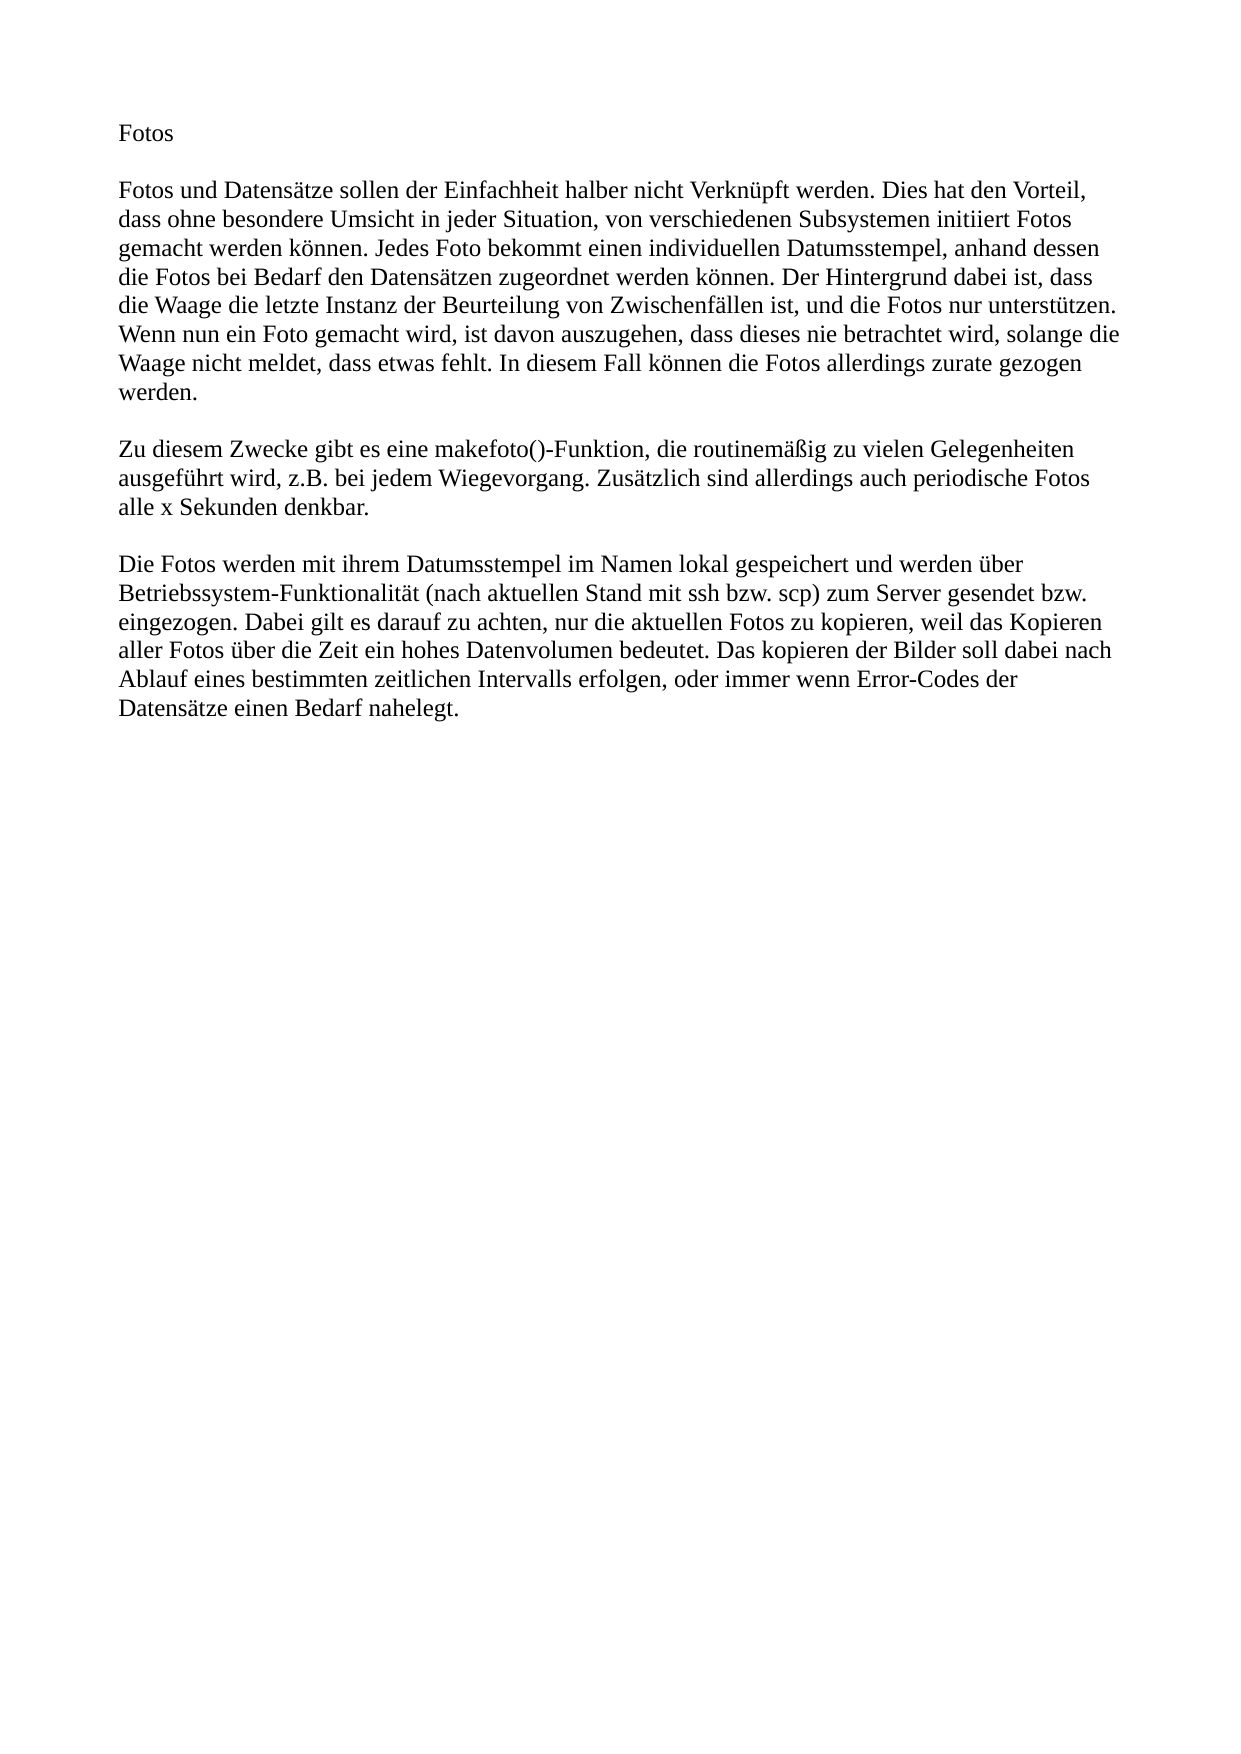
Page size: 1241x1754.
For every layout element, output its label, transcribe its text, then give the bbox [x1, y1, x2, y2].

text Zu diesem Zwecke gibt es eine makefoto()-Funktion, die routinemäßig zu vielen Gelegenheiten ausgeführt wird, z.B. bei jedem Wiegevorgang. Zusätzlich sind allerdings auch periodische Fotos alle x Sekunden denkbar. [118, 434, 1122, 521]
text Fotos und Datensätze sollen der Einfachheit halber nicht Verknüpft werden. Dies hat den Vorteil, dass ohne besondere Umsicht in jeder Situation, von verschiedenen Subsystemen initiiert Fotos gemacht werden können. Jedes Foto bekommt einen individuellen Datumsstempel, anhand dessen die Fotos bei Bedarf den Datensätzen zugeordnet werden können. Der Hintergrund dabei ist, dass die Waage die letzte Instanz der Beurteilung von Zwischenfällen ist, und die Fotos nur unterstützen. Wenn nun ein Foto gemacht wird, ist davon auszugehen, dass dieses nie betrachtet wird, solange die Waage nicht meldet, dass etwas fehlt. In diesem Fall können die Fotos allerdings zurate gezogen werden. [118, 176, 1122, 406]
text Die Fotos werden mit ihrem Datumsstempel im Namen lokal gespeichert und werden über Betriebssystem-Funktionalität (nach aktuellen Stand mit ssh bzw. scp) zum Server gesendet bzw. eingezogen. Dabei gilt es darauf zu achten, nur die aktuellen Fotos zu kopieren, weil das Kopieren aller Fotos über die Zeit ein hohes Datenvolumen bedeutet. Das kopieren der Bilder soll dabei nach Ablauf eines bestimmten zeitlichen Intervalls erfolgen, oder immer wenn Error-Codes der Datensätze einen Bedarf nahelegt. [118, 549, 1122, 722]
text Fotos [118, 118, 1122, 147]
